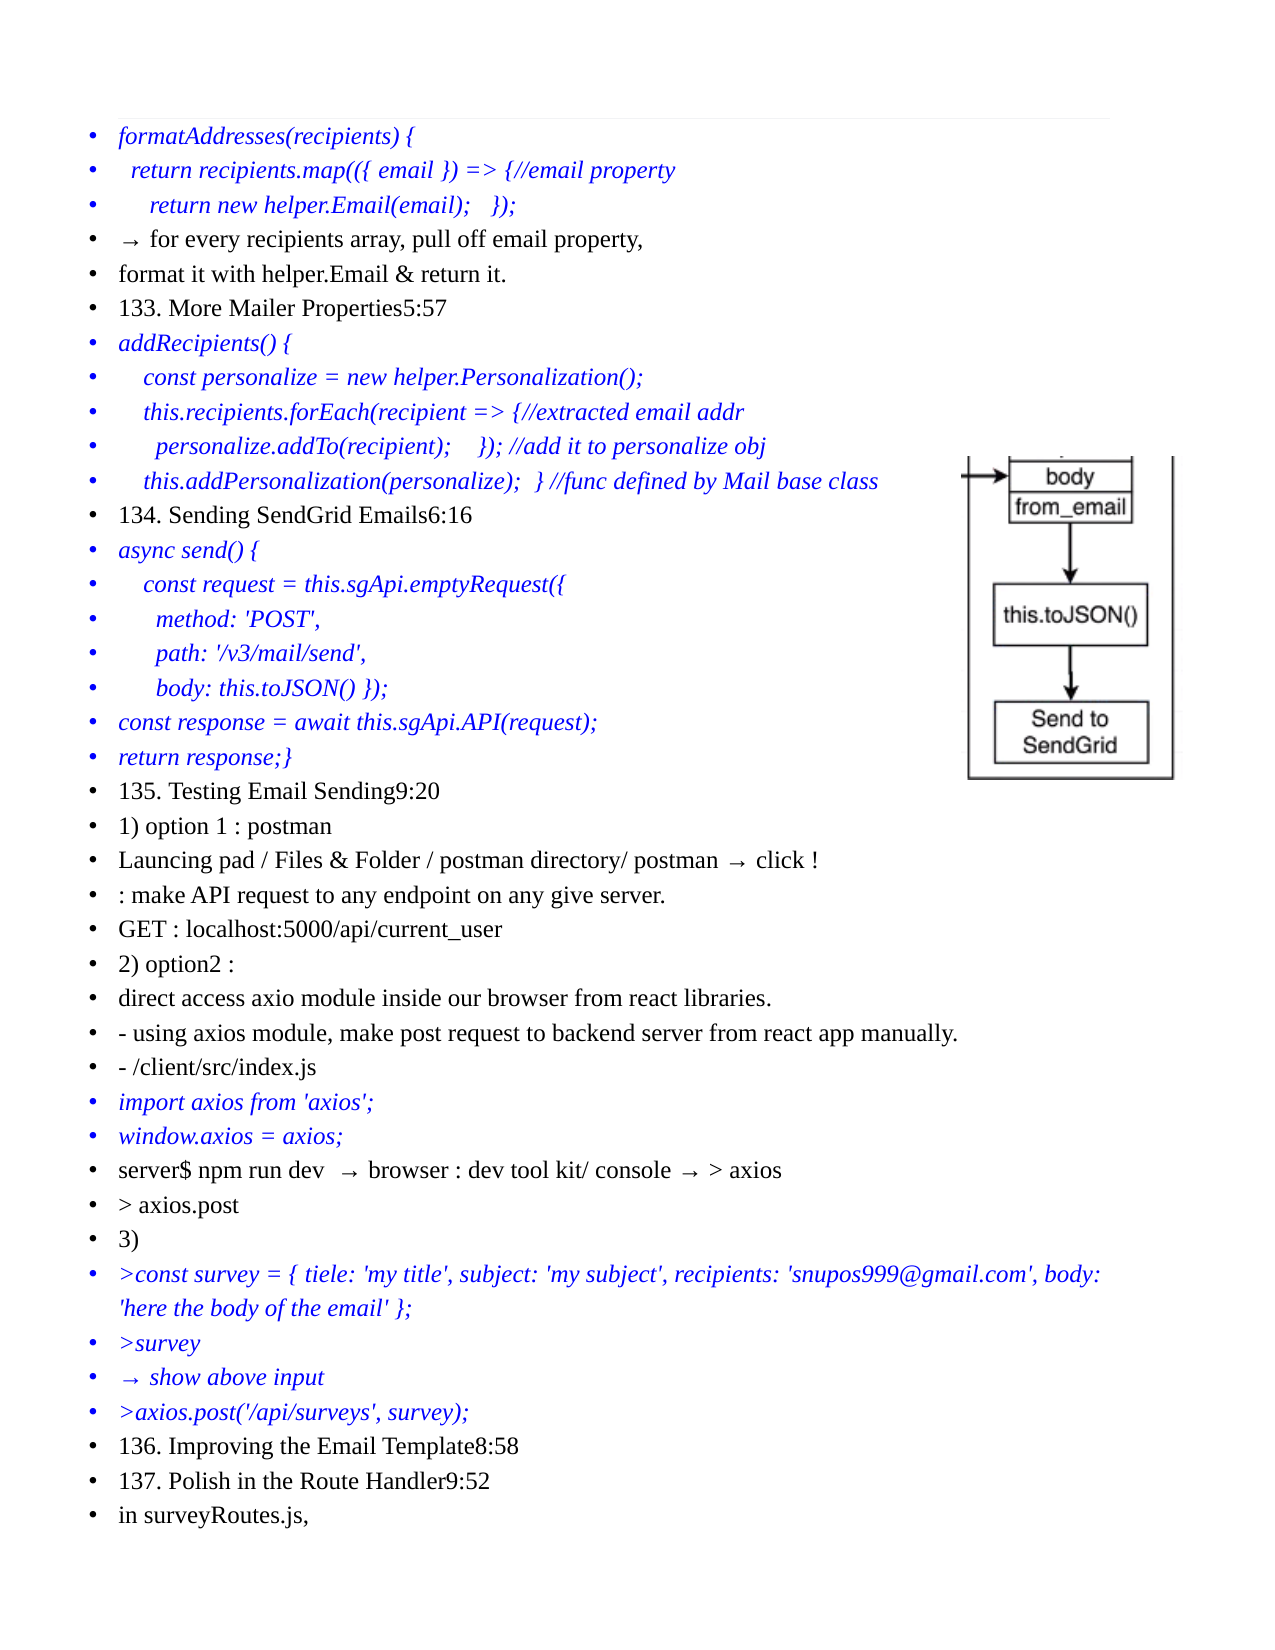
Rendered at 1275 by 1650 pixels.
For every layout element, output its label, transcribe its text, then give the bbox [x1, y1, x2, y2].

list return new helper.Email(email); }); [118, 187, 1110, 219]
list this.addPersonalization(personalize); } //func defined by Mail base class [118, 463, 961, 495]
list 1) option 1 : postman [118, 808, 1110, 839]
list 137. Polish in the Route Handler9:52 [118, 1463, 1110, 1494]
list Launcing pad / Files & Folder / postman directory/ postman → click ! [118, 842, 1110, 874]
list server$ npm run dev → browser : dev tool kit/ console → > axios [118, 1152, 1110, 1184]
list method: 'POST', [118, 601, 961, 633]
list 2) option2 : [118, 946, 1110, 977]
list → show above input [118, 1359, 1110, 1391]
list body: this.toJSON() }); [118, 670, 961, 702]
list >const survey = { tiele: 'my title', subject: 'my subject', recipients: 'snupos999@gmail.com', body: 'here the body of the email' }; [118, 1256, 1110, 1322]
list >survey [118, 1325, 1110, 1357]
list personalize.addTo(recipient); }); //add it to personalize obj [118, 428, 1110, 460]
list 136. Improving the Email Template8:58 [118, 1428, 1110, 1460]
list > axios.post [118, 1187, 1110, 1219]
list 134. Sending SendGrid Emails6:16 [118, 497, 961, 529]
list formatAddresses(recipients) { [118, 119, 1110, 150]
list return response;} [118, 739, 961, 771]
list direct access axio module inside our browser from react libraries. [118, 980, 1110, 1012]
list addRecipients() { [118, 325, 1110, 357]
list format it with helper.Email & return it. [118, 256, 1110, 288]
list in surveyRoutes.js, [118, 1497, 1110, 1529]
list → for every recipients array, pull off email property, [118, 222, 1110, 253]
list async send() { [118, 532, 961, 564]
list >axios.post('/api/surveys', survey); [118, 1394, 1110, 1426]
list return recipients.map(({ email }) => {//email property [118, 153, 1110, 184]
list path: '/v3/mail/send', [118, 635, 961, 667]
list const personalize = new helper.Personalization(); [118, 359, 1110, 391]
picture [961, 456, 1183, 780]
list : make API request to any endpoint on any give server. [118, 877, 1110, 908]
list 135. Testing Email Sending9:20 [118, 773, 1110, 805]
list GET : localhost:5000/api/current_user [118, 911, 1110, 943]
list - using axios module, make post request to backend server from react app manually. [118, 1014, 1110, 1046]
list const request = this.sgApi.emptyRequest({ [118, 566, 961, 598]
list import axios from 'axios'; [118, 1083, 1110, 1115]
list this.recipients.forEach(recipient => {//extracted email addr [118, 394, 1110, 426]
list 133. More Mailer Properties5:57 [118, 291, 1110, 322]
list - /client/src/index.js [118, 1049, 1110, 1081]
list 3) [118, 1221, 1110, 1253]
list const response = await this.sgApi.API(request); [118, 704, 961, 736]
list window.axios = axios; [118, 1118, 1110, 1150]
